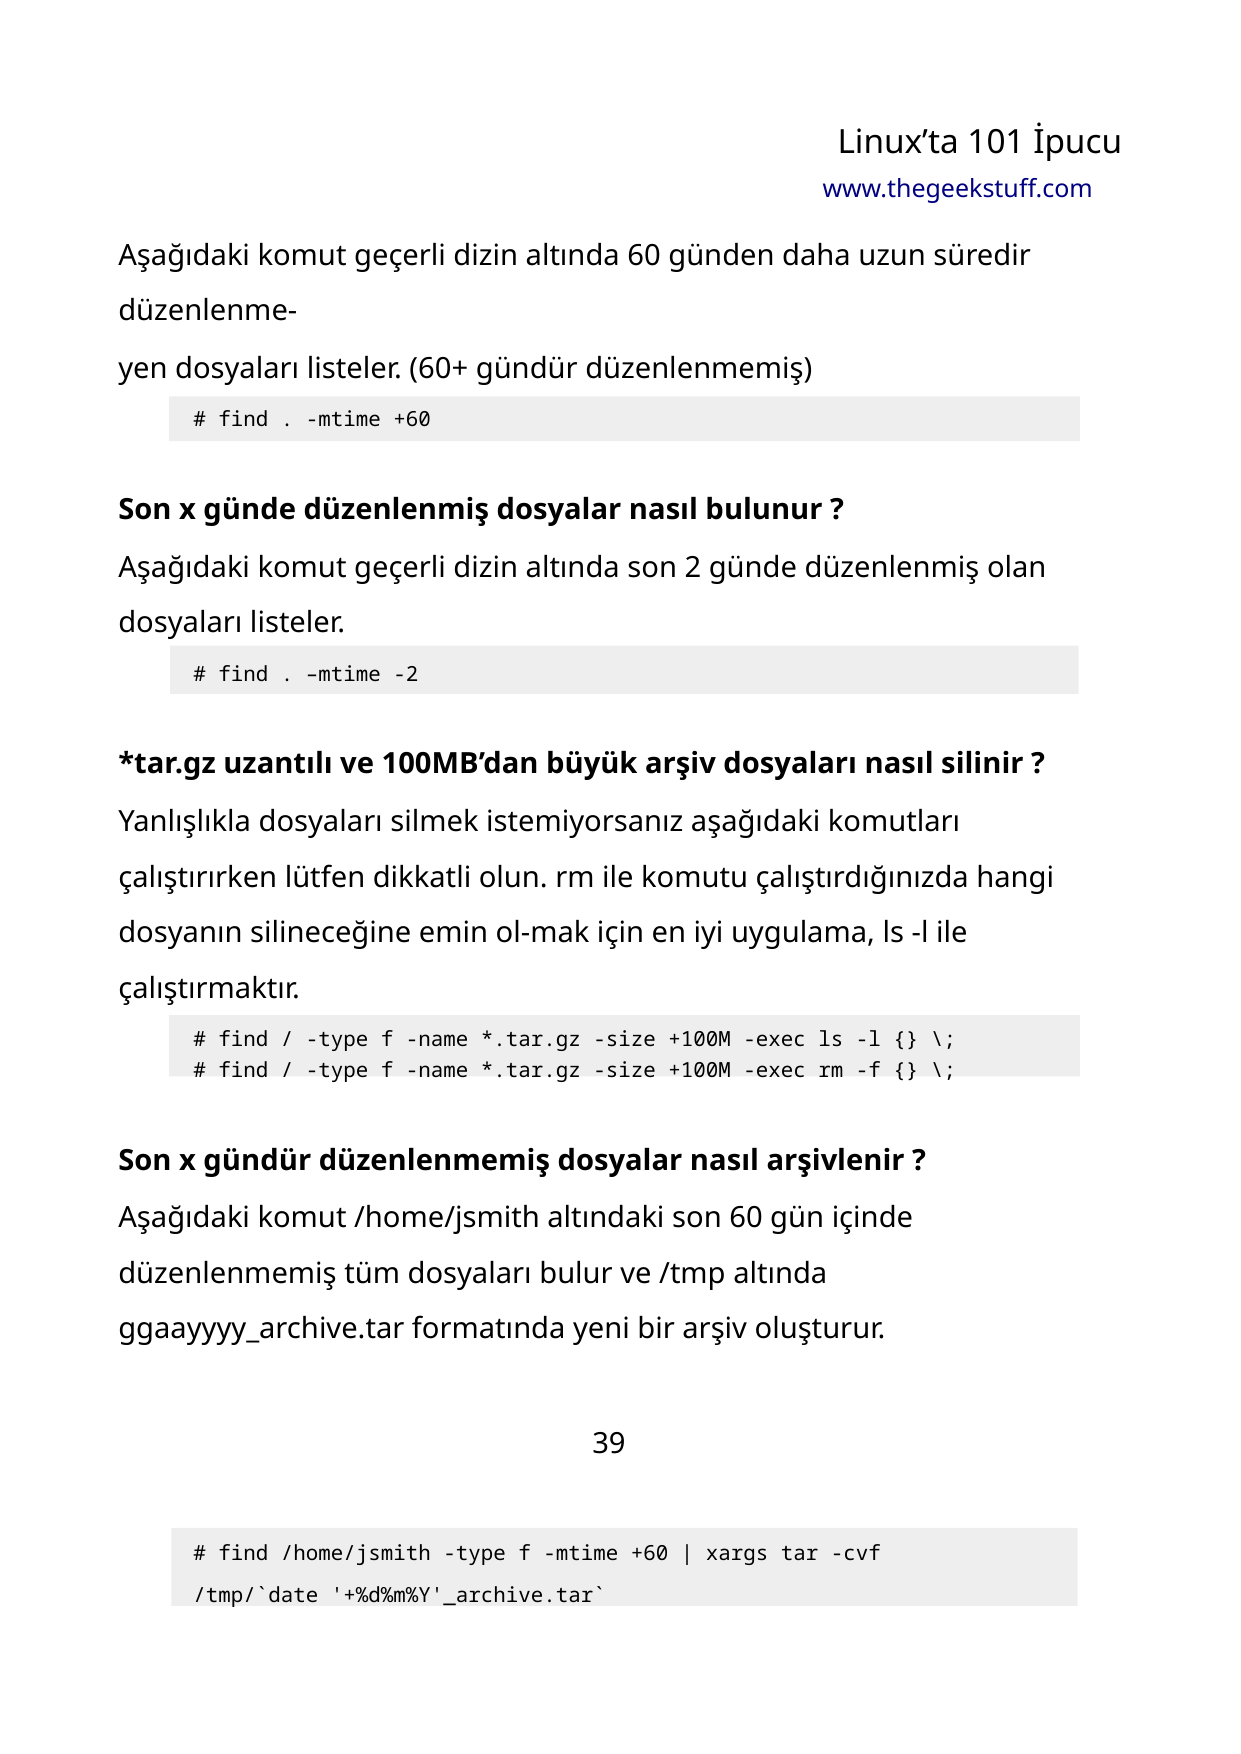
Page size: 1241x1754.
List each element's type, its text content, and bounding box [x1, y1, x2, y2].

text Yanlışlıkla dosyaları silmek istemiyorsanız aşağıdaki komutları çalıştırırken lütfen dikkatli olun. rm ile komutu çalıştırdığınızda hangi dosyanın silineceğine emin ol-mak için en iyi uygulama, ls -l ile çalıştırmaktır. [118, 800, 1099, 1007]
text /tmp/`date '+%d%m%Y'_archive.tar` [118, 1580, 1099, 1608]
text Aşağıdaki komut /home/jsmith altındaki son 60 gün içinde düzenlenmemiş tüm dosyaları bulur ve /tmp altında ggaayyyy_archive.tar formatında yeni bir arşiv oluşturur. [118, 1196, 1099, 1347]
text # find . –mtime -2 [118, 659, 170, 687]
text *tar.gz uzantılı ve 100MB’dan büyük arşiv dosyaları nasıl silinir ? [118, 743, 1099, 782]
text yen dosyaları listeler. (60+ gündür düzenlenmemiş) [118, 347, 1099, 387]
text 26 [118, 1423, 1099, 1462]
text # find . -mtime +60 [1080, 404, 1099, 433]
text # find / -type f -name *.tar.gz -size +100M -exec rm -f {} \; [118, 1055, 1099, 1083]
text # find /home/jsmith -type f -mtime +60 | xargs tar -cvf [118, 1538, 171, 1566]
text Son x günde düzenlenmiş dosyalar nasıl bulunur ? [118, 488, 1099, 528]
text Aşağıdaki komut geçerli dizin altında son 2 günde düzenlenmiş olan dosyaları listeler. [118, 546, 1099, 641]
text Aşağıdaki komut geçerli dizin altında 60 günden daha uzun süredir düzenlenme- [118, 234, 1099, 329]
text # find . –mtime -2 [1079, 659, 1099, 687]
text Son x gündür düzenlenmemiş dosyalar nasıl arşivlenir ? [118, 1139, 1099, 1178]
text # find / -type f -name *.tar.gz -size +100M -exec ls -l {} \; [118, 1024, 169, 1053]
text # find . -mtime +60 [118, 404, 169, 433]
